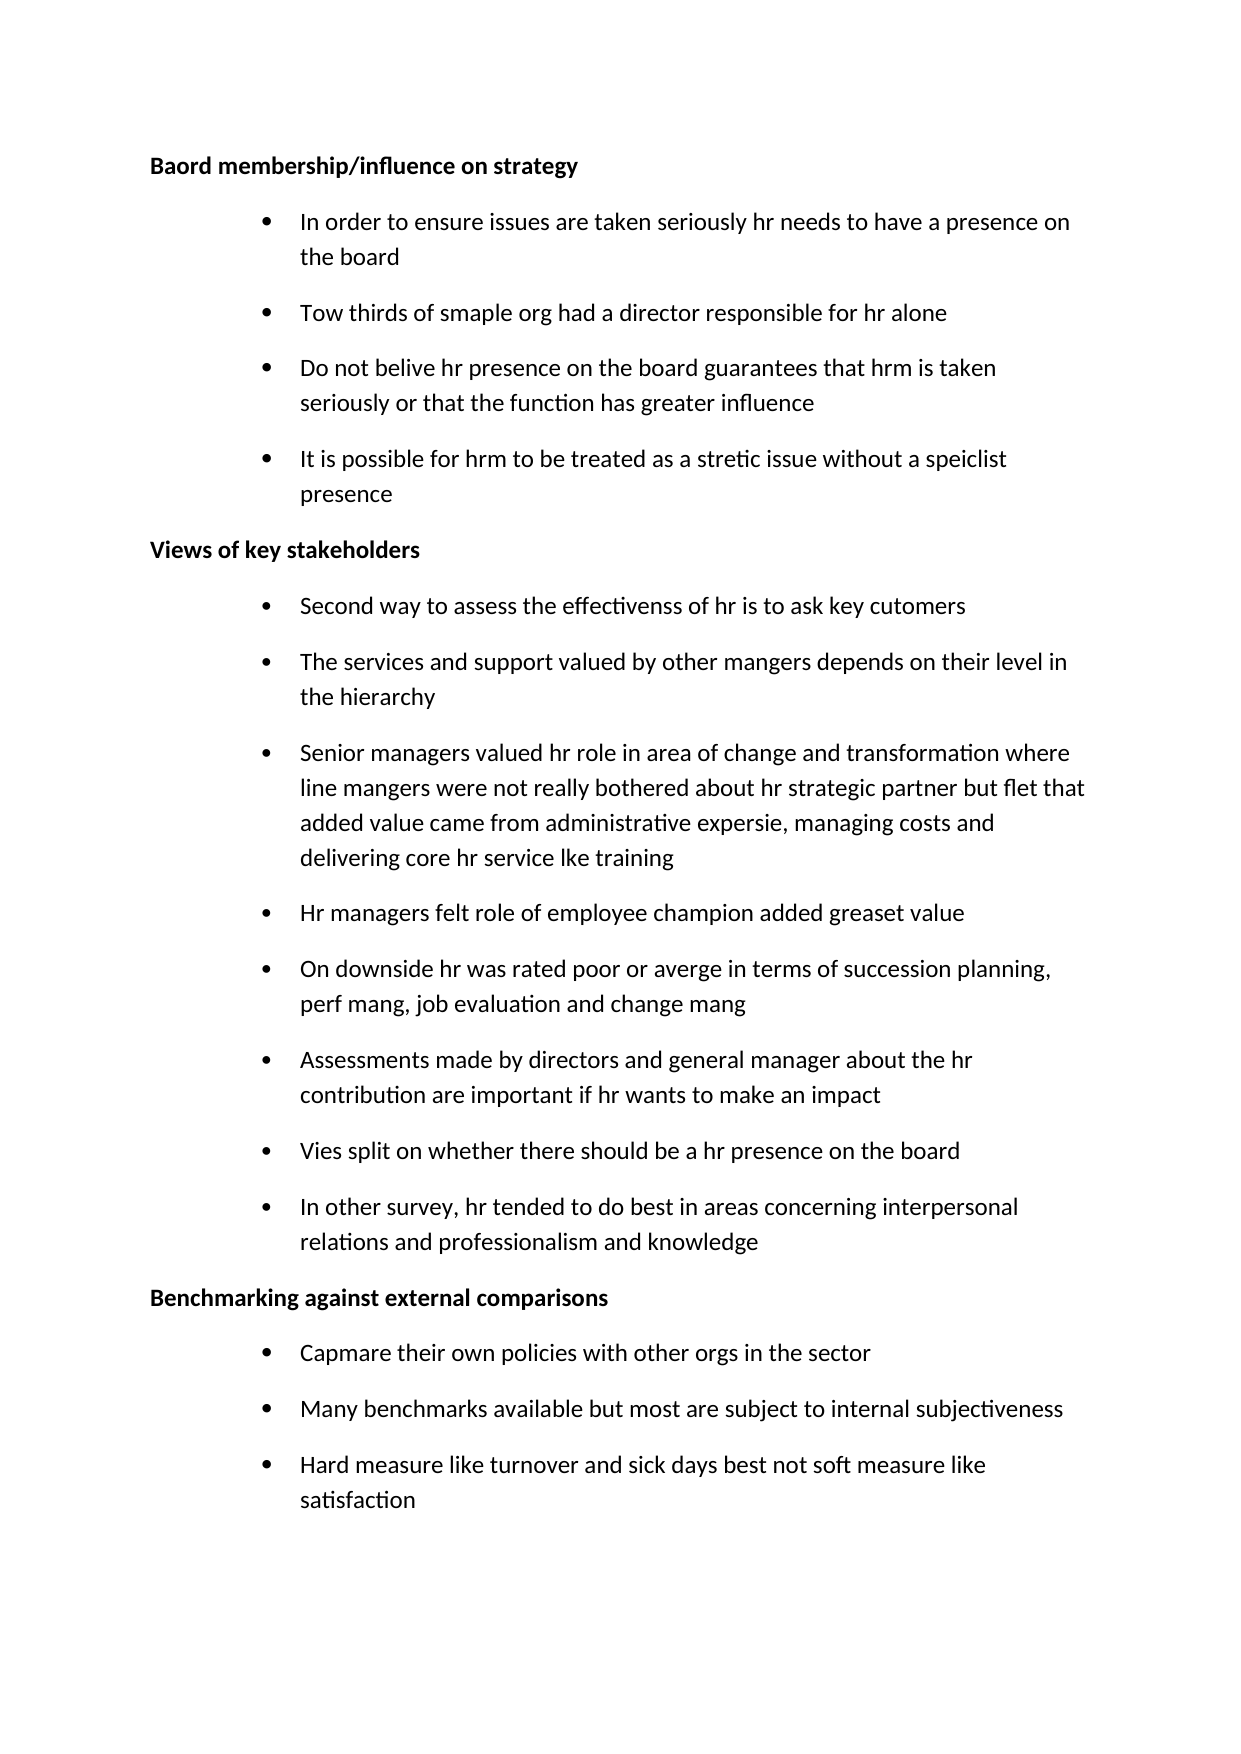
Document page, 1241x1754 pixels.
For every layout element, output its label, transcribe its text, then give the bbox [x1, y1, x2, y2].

list Do not belive hr presence on the board guarantees that hrm is taken seriously or that the function has greater influence [262, 352, 1090, 418]
text Views of key stakeholders [150, 534, 1090, 565]
list Hard measure like turnover and sick days best not soft measure like satisfaction [262, 1449, 1090, 1515]
list On downside hr was rated poor or averge in terms of succession planning, perf mang, job evaluation and change mang [262, 953, 1090, 1019]
list Senior managers valued hr role in area of change and transformation where line mangers were not really bothered about hr strategic partner but flet that added value came from administrative expersie, managing costs and delivering core hr service lke training [262, 737, 1090, 872]
list Second way to assess the effectivenss of hr is to ask key cutomers [262, 590, 1090, 621]
list Capmare their own policies with other orgs in the sector [262, 1337, 1090, 1368]
list In other survey, hr tended to do best in areas concerning interpersonal relations and professionalism and knowledge [262, 1191, 1090, 1256]
text Baord membership/influence on strategy [150, 150, 1090, 181]
list The services and support valued by other mangers depends on their level in the hierarchy [262, 646, 1090, 711]
list Tow thirds of smaple org had a director responsible for hr alone [262, 297, 1090, 327]
list Vies split on whether there should be a hr presence on the board [262, 1135, 1090, 1166]
text Benchmarking against external comparisons [150, 1282, 1090, 1312]
list Assessments made by directors and general manager about the hr contribution are important if hr wants to make an impact [262, 1044, 1090, 1110]
list In order to ensure issues are taken seriously hr needs to have a presence on the board [262, 206, 1090, 271]
list It is possible for hrm to be treated as a stretic issue without a speiclist presence [262, 443, 1090, 509]
list Many benchmarks available but most are subject to internal subjectiveness [262, 1393, 1090, 1424]
list Hr managers felt role of employee champion added greaset value [262, 897, 1090, 928]
